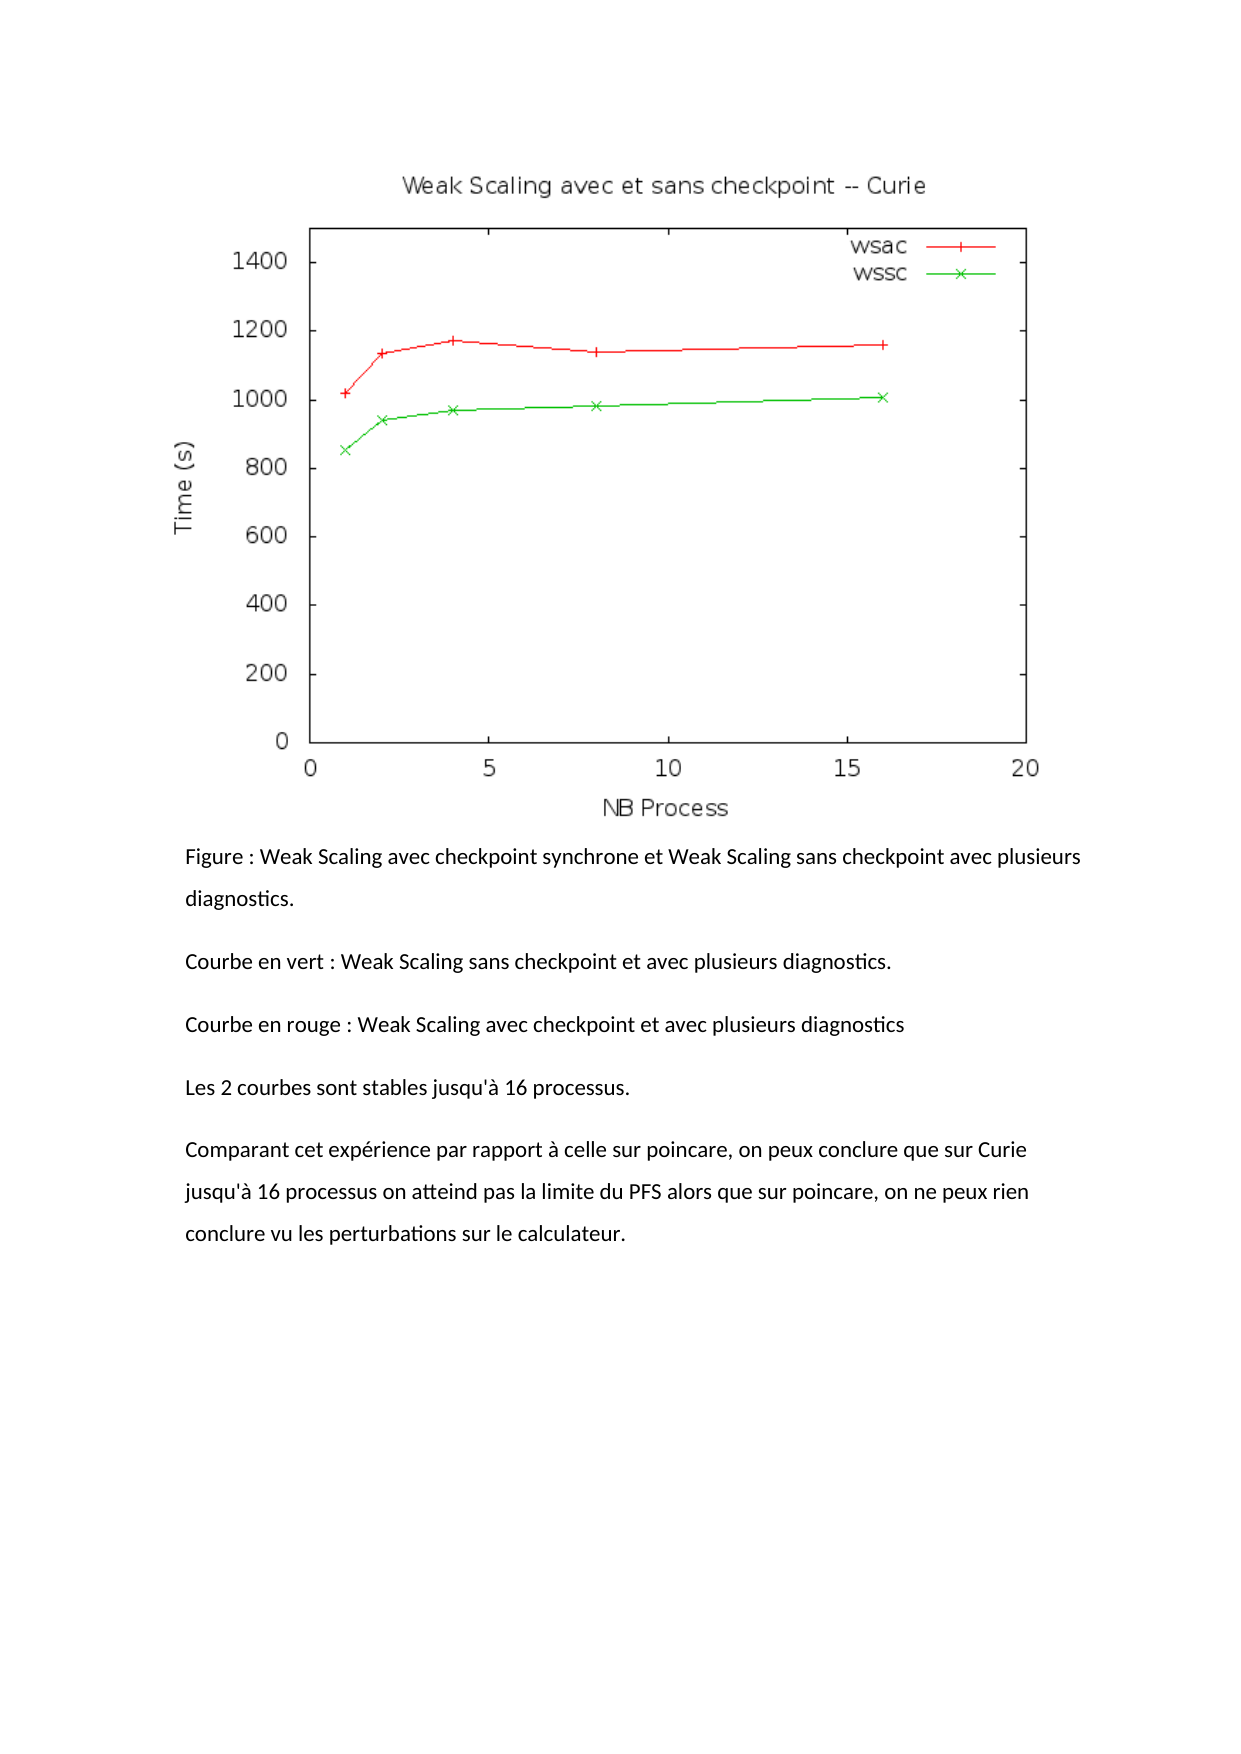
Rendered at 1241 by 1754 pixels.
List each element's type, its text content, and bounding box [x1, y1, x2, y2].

text Courbe en rouge : Weak Scaling avec checkpoint et avec plusieurs diagnostics [185, 1010, 1093, 1038]
text Courbe en vert : Weak Scaling sans checkpoint et avec plusieurs diagnostics. [185, 947, 1093, 975]
picture [166, 147, 1074, 829]
text Les 2 courbes sont stables jusqu'à 16 processus. [185, 1073, 1093, 1101]
text Comparant cet expérience par rapport à celle sur poincare, on peux conclure que sur Curie jusqu'à 16 processus on atteind pas la limite du PFS alors que sur poincare, on ne peux rien conclure vu les perturbations sur le calculateur. [185, 1135, 1093, 1247]
text Figure : Weak Scaling avec checkpoint synchrone et Weak Scaling sans checkpoint avec plusieurs diagnostics. [185, 148, 1093, 912]
